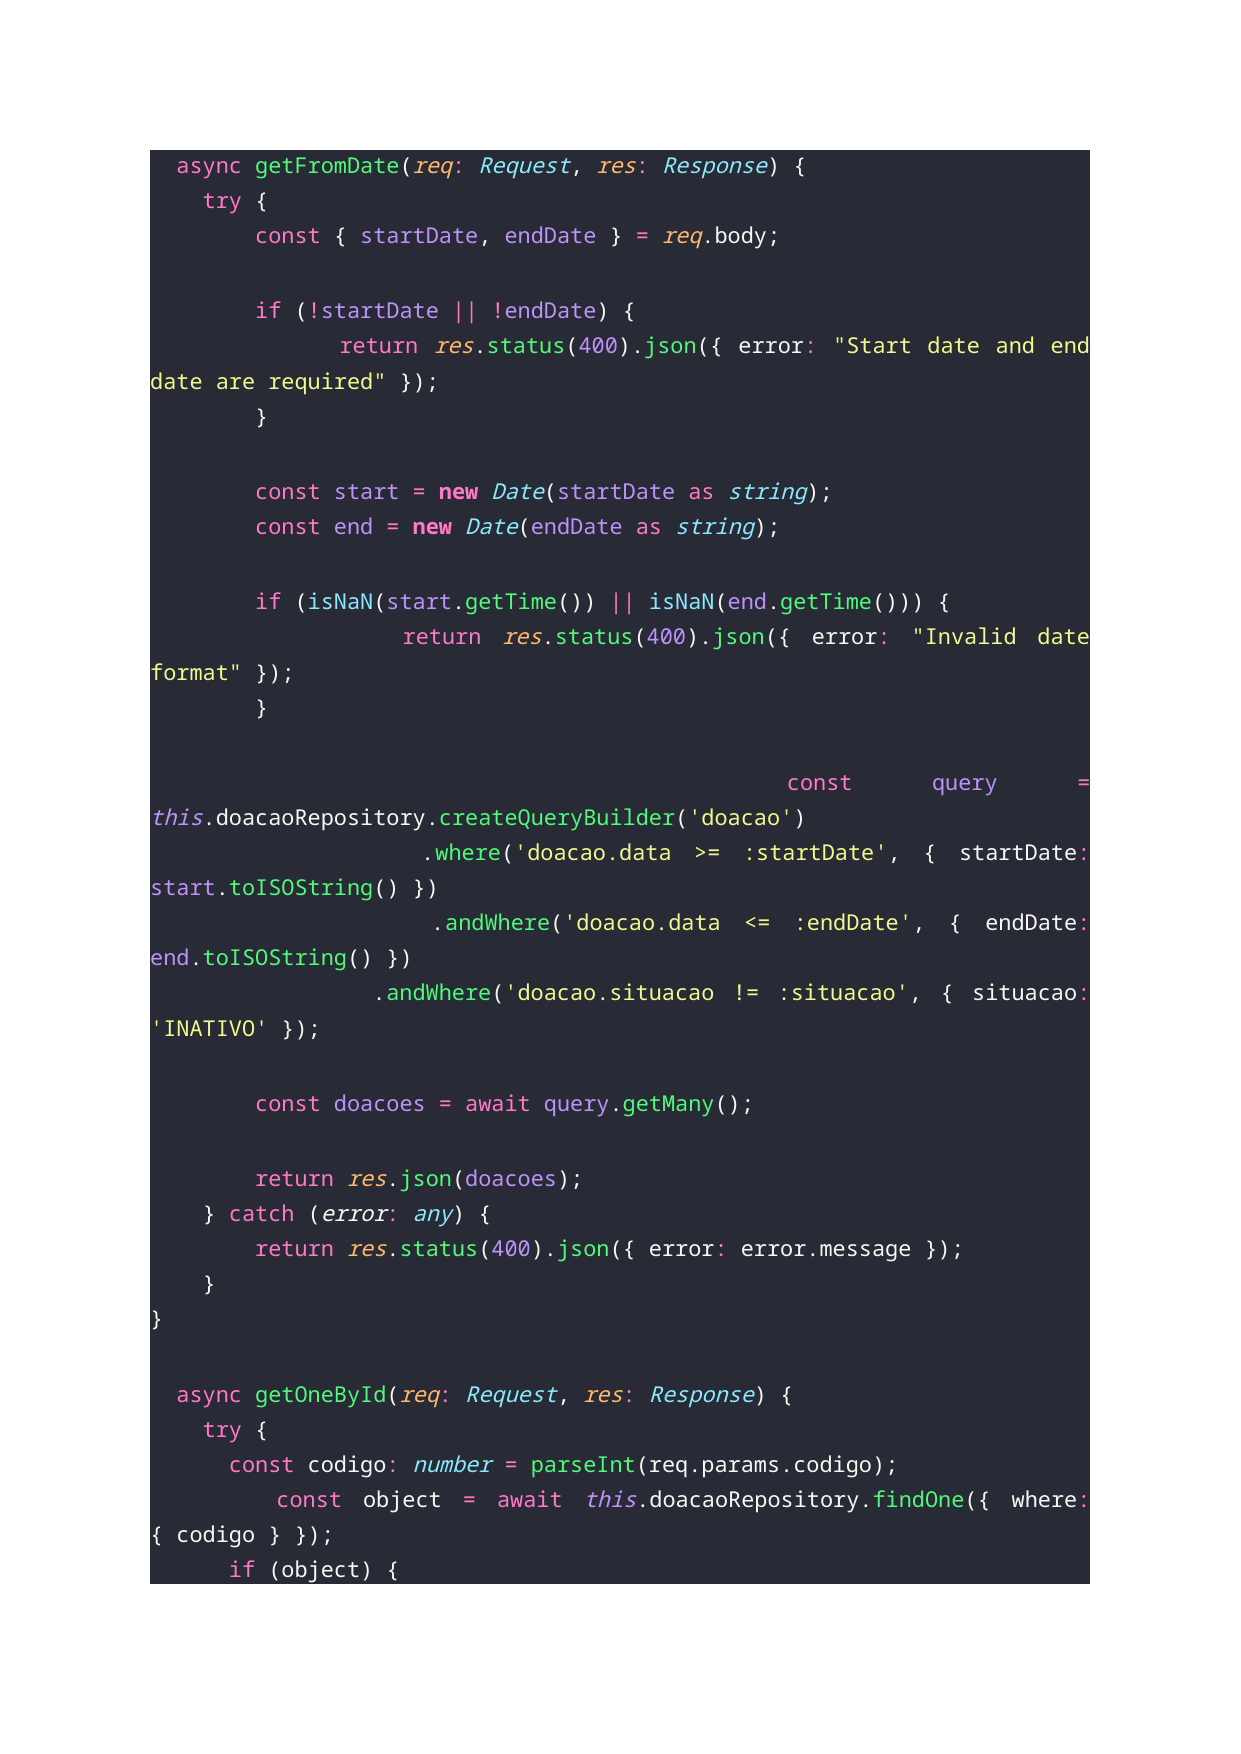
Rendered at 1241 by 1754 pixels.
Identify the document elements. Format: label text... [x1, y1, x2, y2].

text } [150, 1303, 1090, 1333]
text if (isNaN(start.getTime()) || isNaN(end.getTime())) { [150, 586, 1090, 616]
text async getOneById(req: Request, res: Response) { [150, 1378, 1090, 1408]
text try { [150, 185, 1090, 215]
text if (!startDate || !endDate) { [150, 295, 1090, 325]
text if (object) { [150, 1554, 1090, 1584]
text const object = await this.doacaoRepository.findOne({ where: { codigo } }); [150, 1484, 1090, 1549]
text .andWhere('doacao.data <= :endDate', { endDate: end.toISOString() }) [150, 907, 1090, 972]
text } [150, 401, 1090, 431]
text } [150, 692, 1090, 721]
text return res.status(400).json({ error: error.message }); [150, 1233, 1090, 1263]
text async getFromDate(req: Request, res: Response) { [150, 150, 1090, 180]
text const codigo: number = parseInt(req.params.codigo); [150, 1449, 1090, 1478]
text } catch (error: any) { [150, 1198, 1090, 1228]
text const { startDate, endDate } = req.body; [150, 220, 1090, 250]
text .andWhere('doacao.situacao != :situacao', { situacao: 'INATIVO' }); [150, 977, 1090, 1042]
text const doacoes = await query.getMany(); [150, 1088, 1090, 1117]
text .where('doacao.data >= :startDate', { startDate: start.toISOString() }) [150, 837, 1090, 902]
text const query = this.doacaoRepository.createQueryBuilder('doacao') [150, 767, 1090, 832]
text return res.status(400).json({ error: "Start date and end date are required" }); [150, 331, 1090, 395]
text const start = new Date(startDate as string); [150, 476, 1090, 506]
text try { [150, 1414, 1090, 1443]
text } [150, 1268, 1090, 1298]
text return res.json(doacoes); [150, 1163, 1090, 1193]
text const end = new Date(endDate as string); [150, 511, 1090, 541]
text return res.status(400).json({ error: "Invalid date format" }); [150, 621, 1090, 686]
